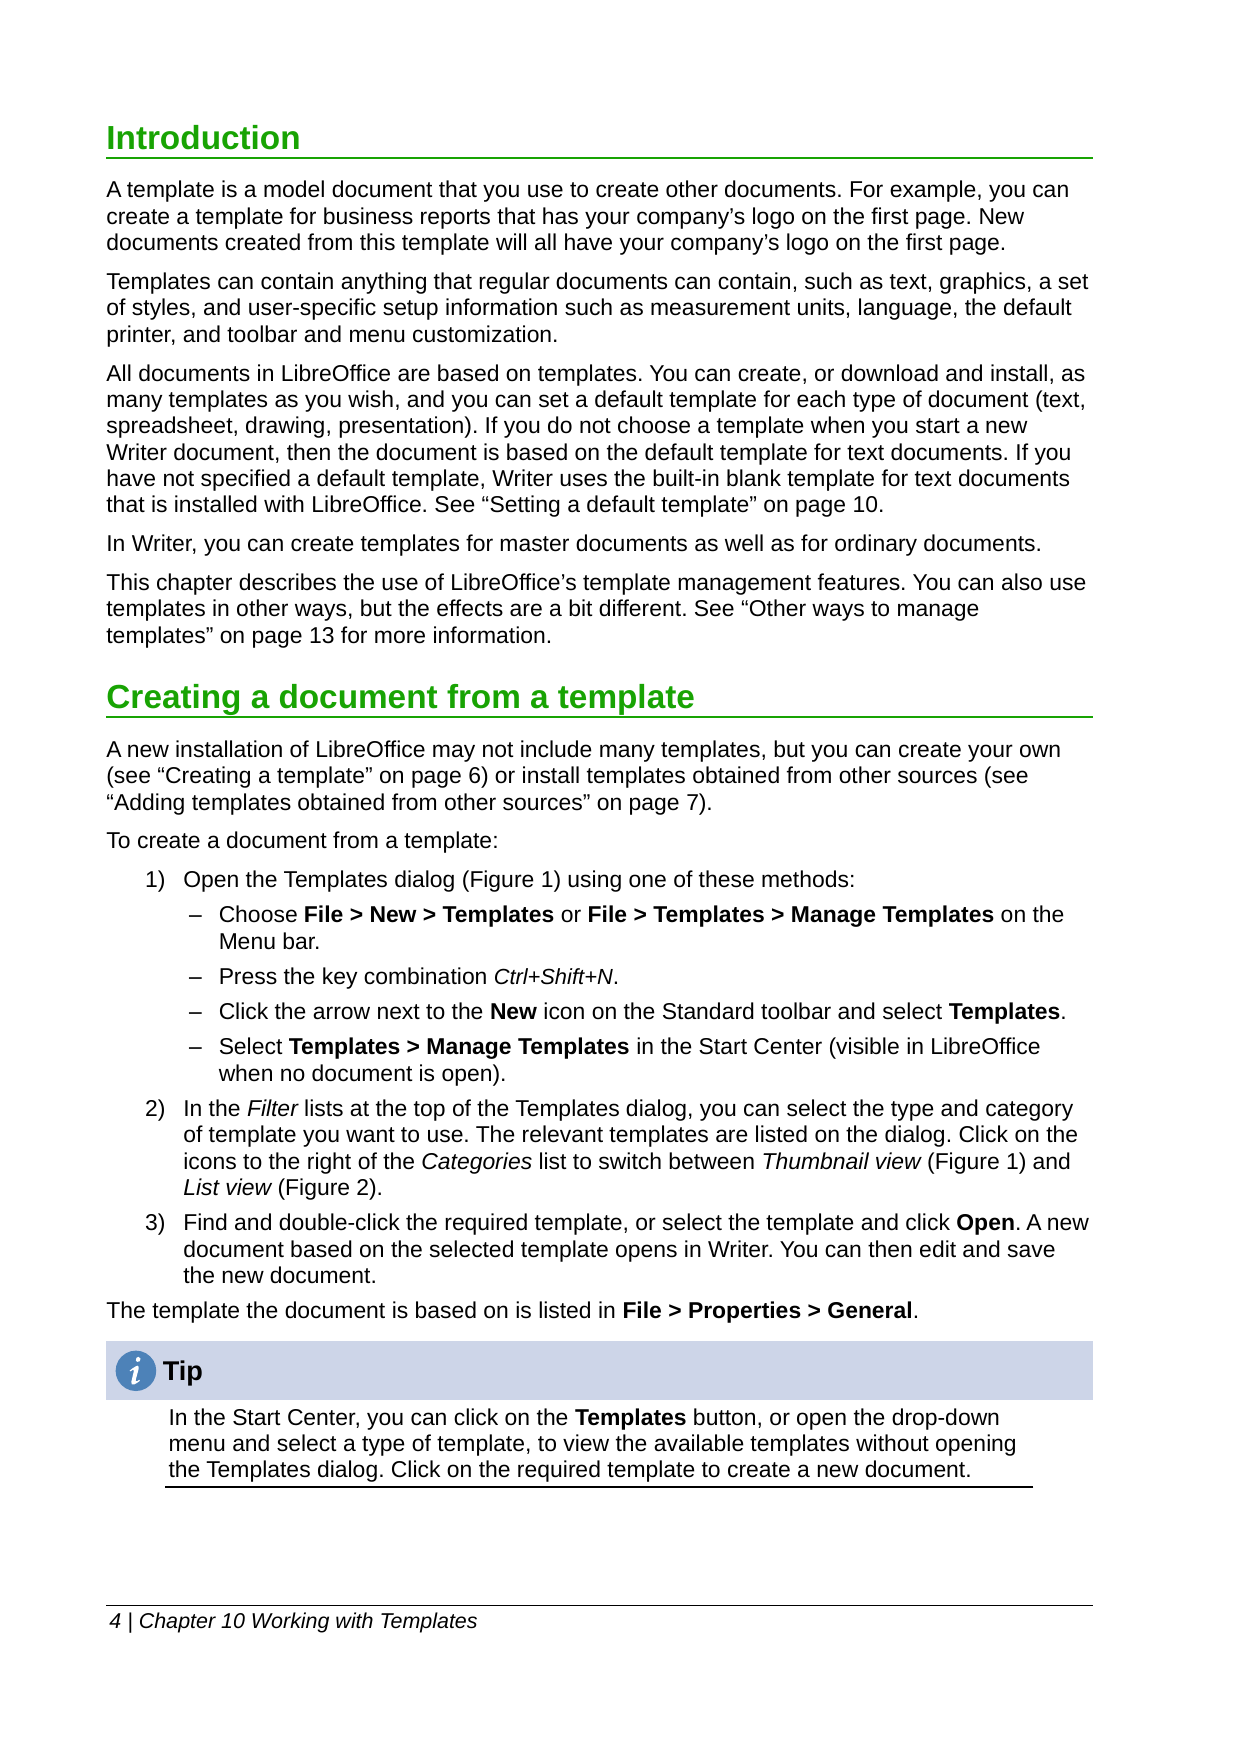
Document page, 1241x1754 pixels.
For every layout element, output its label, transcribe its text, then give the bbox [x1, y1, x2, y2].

text All documents in LibreOffice are based on templates. You can create, or download and install, as many templates as you wish, and you can set a default template for each type of document (text, spreadsheet, drawing, presentation). If you do not choose a template when you start a new Writer document, then the document is based on the default template for text documents. If you have not specified a default template, Writer uses the built-in blank template for text documents that is installed with LibreOffice. See “Setting a default template” on page 10. [106, 359, 1093, 518]
text A template is a model document that you use to create other documents. For example, you can create a template for business reports that has your company’s logo on the first page. New documents created from this template will all have your company’s logo on the first page. [106, 176, 1093, 255]
text The template the document is based on is listed in File > Properties > General. [106, 1297, 1093, 1323]
list Click the arrow next to the New icon on the Standard toolbar and select Templates. [189, 998, 1093, 1024]
text In the Start Center, you can click on the Templates button, or open the drop-down menu and select a type of template, to view the available templates without opening the Templates dialog. Click on the required template to create a new document. [165, 1400, 1033, 1486]
list Select Templates > Manage Templates in the Start Center (visible in LibreOffice when no document is open). [189, 1033, 1093, 1086]
list Find and double-click the required template, or select the template and click Open. A new document based on the selected template opens in Writer. You can then edit and save the new document. [165, 1209, 1093, 1288]
subtitle Introduction [106, 118, 1093, 157]
list Open the Templates dialog (Figure 1) using one of these methods: [165, 866, 1093, 892]
subtitle Tip [106, 1341, 1093, 1400]
list In the Filter lists at the top of the Templates dialog, you can select the type and category of template you want to use. The relevant templates are listed on the dialog. Click on the icons to the right of the Categories list to switch between Thumbnail view (Figure 1) and List view (Figure 2). [165, 1095, 1093, 1200]
list Press the key combination Ctrl+Shift+N. [189, 963, 1093, 989]
subtitle Creating a document from a template [106, 677, 1093, 716]
text A new installation of LibreOffice may not include many templates, but you can create your own (see “Creating a template” on page 6) or install templates obtained from other sources (see “Adding templates obtained from other sources” on page 7). [106, 736, 1093, 815]
text Templates can contain anything that regular documents can contain, such as text, graphics, a set of styles, and user-specific setup information such as measurement units, language, the default printer, and toolbar and menu customization. [106, 268, 1093, 347]
text In Writer, you can create templates for master documents as well as for ordinary documents. [106, 530, 1093, 556]
text This chapter describes the use of LibreOffice’s template management features. You can also use templates in other ways, but the effects are a bit different. See “Other ways to manage templates” on page 13 for more information. [106, 569, 1093, 648]
list To create a document from a template: [106, 827, 1093, 854]
list Choose File > New > Templates or File > Templates > Manage Templates on the Menu bar. [189, 901, 1093, 954]
